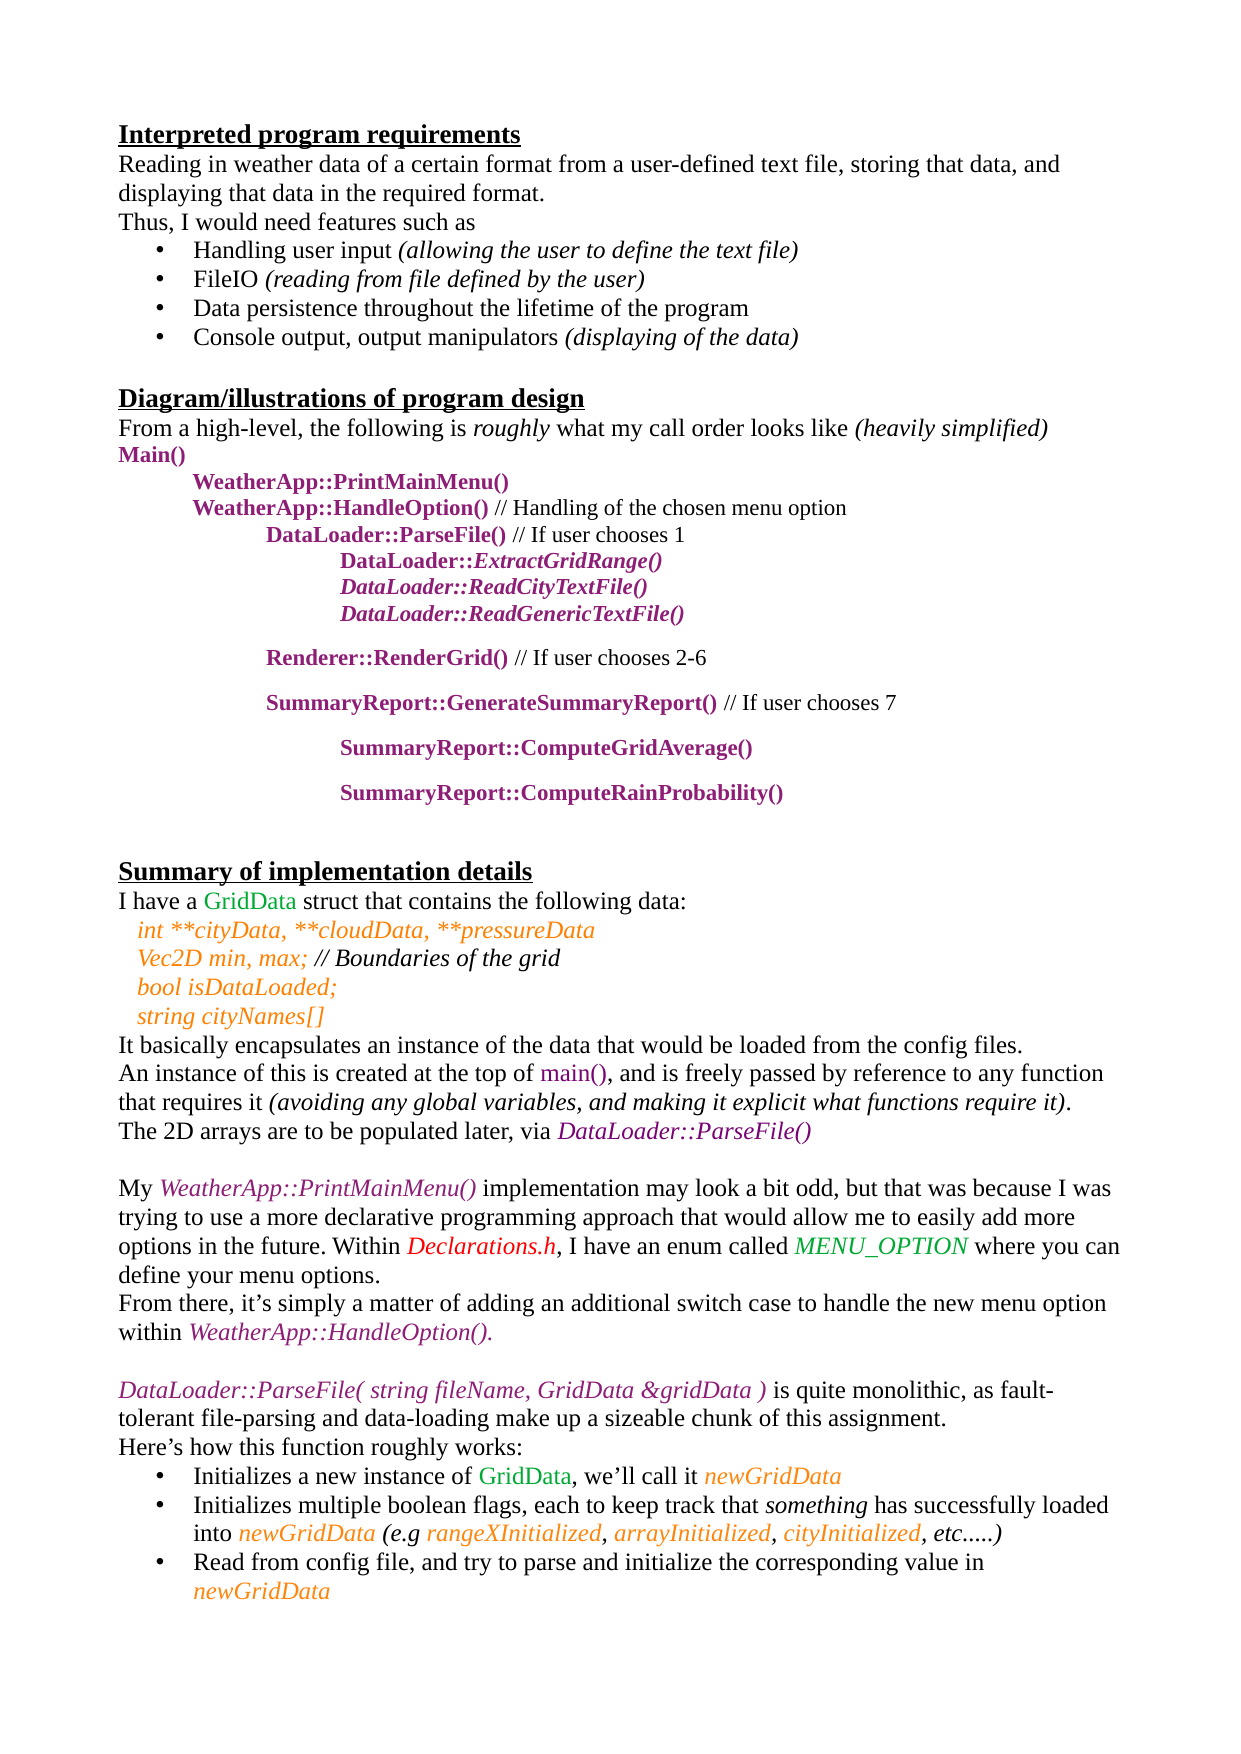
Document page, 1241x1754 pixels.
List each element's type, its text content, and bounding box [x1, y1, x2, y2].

list Read from config file, and try to parse and initialize the corresponding value in newGridData [156, 1547, 1122, 1605]
text I have a GridData struct that contains the following data: [118, 886, 1122, 915]
text SummaryReport::GenerateSummaryReport() // If user chooses 7 [118, 689, 1122, 716]
list Data persistence throughout the lifetime of the program [156, 293, 1122, 322]
text Vec2D min, max; // Boundaries of the grid [118, 943, 1122, 972]
text It basically encapsulates an instance of the data that would be loaded from the config files. [118, 1030, 1122, 1058]
list Handling user input (allowing the user to define the text file) [156, 236, 1122, 264]
text Renderer::RenderGrid() // If user chooses 2-6 [118, 644, 1122, 671]
text The 2D arrays are to be populated later, via DataLoader::ParseFile() [118, 1116, 1122, 1145]
text bool isDataLoaded; [118, 972, 1122, 1001]
text From a high-level, the following is roughly what my call order looks like (heavily simplified) [118, 413, 1122, 442]
text DataLoader::ExtractGridRange() [118, 547, 1122, 573]
text An instance of this is created at the top of main(), and is freely passed by reference to any function that requires it (avoiding any global variables, and making it explicit what functions require it). [118, 1058, 1122, 1116]
text SummaryReport::ComputeGridAverage() [118, 734, 1122, 760]
text int **cityData, **cloudData, **pressureData [118, 915, 1122, 943]
text DataLoader::ParseFile( string fileName, GridData &gridData ) is quite monolithic, as fault-tolerant file-parsing and data-loading make up a sizeable chunk of this assignment. [118, 1375, 1122, 1432]
text SummaryReport::ComputeRainProbability() [118, 779, 1122, 805]
text string cityNames[] [118, 1001, 1122, 1030]
text DataLoader::ParseFile() // If user chooses 1 [118, 521, 1122, 547]
text From there, it’s simply a matter of adding an additional switch case to handle the new menu option within WeatherApp::HandleOption(). [118, 1288, 1122, 1346]
list FileIO (reading from file defined by the user) [156, 264, 1122, 293]
text Interpreted program requirements [118, 118, 1122, 149]
text Diagram/illustrations of program design [118, 382, 1122, 413]
text Here’s how this function roughly works: [118, 1432, 1122, 1461]
list Initializes multiple boolean flags, each to keep track that something has successfully loaded into newGridData (e.g rangeXInitialized, arrayInitialized, cityInitialized, etc.....) [156, 1490, 1122, 1547]
text Thus, I would need features such as [118, 207, 1122, 236]
text WeatherApp::PrintMainMenu() [118, 468, 1122, 494]
text WeatherApp::HandleOption() // Handling of the chosen menu option [118, 494, 1122, 521]
text Summary of implementation details [118, 855, 1122, 886]
text My WeatherApp::PrintMainMenu() implementation may look a bit odd, but that was because I was trying to use a more declarative programming approach that would allow me to easily add more options in the future. Within Declarations.h, I have an enum called MENU_OPTION where you can define your menu options. [118, 1173, 1122, 1288]
text DataLoader::ReadCityTextFile() [118, 573, 1122, 600]
list Console output, output manipulators (displaying of the data) [156, 322, 1122, 351]
text Reading in weather data of a certain format from a user-defined text file, storing that data, and displaying that data in the required format. [118, 149, 1122, 207]
text DataLoader::ReadGenericTextFile() [118, 600, 1122, 626]
text Main() [118, 442, 1122, 468]
list Initializes a new instance of GridData, we’ll call it newGridData [156, 1461, 1122, 1490]
